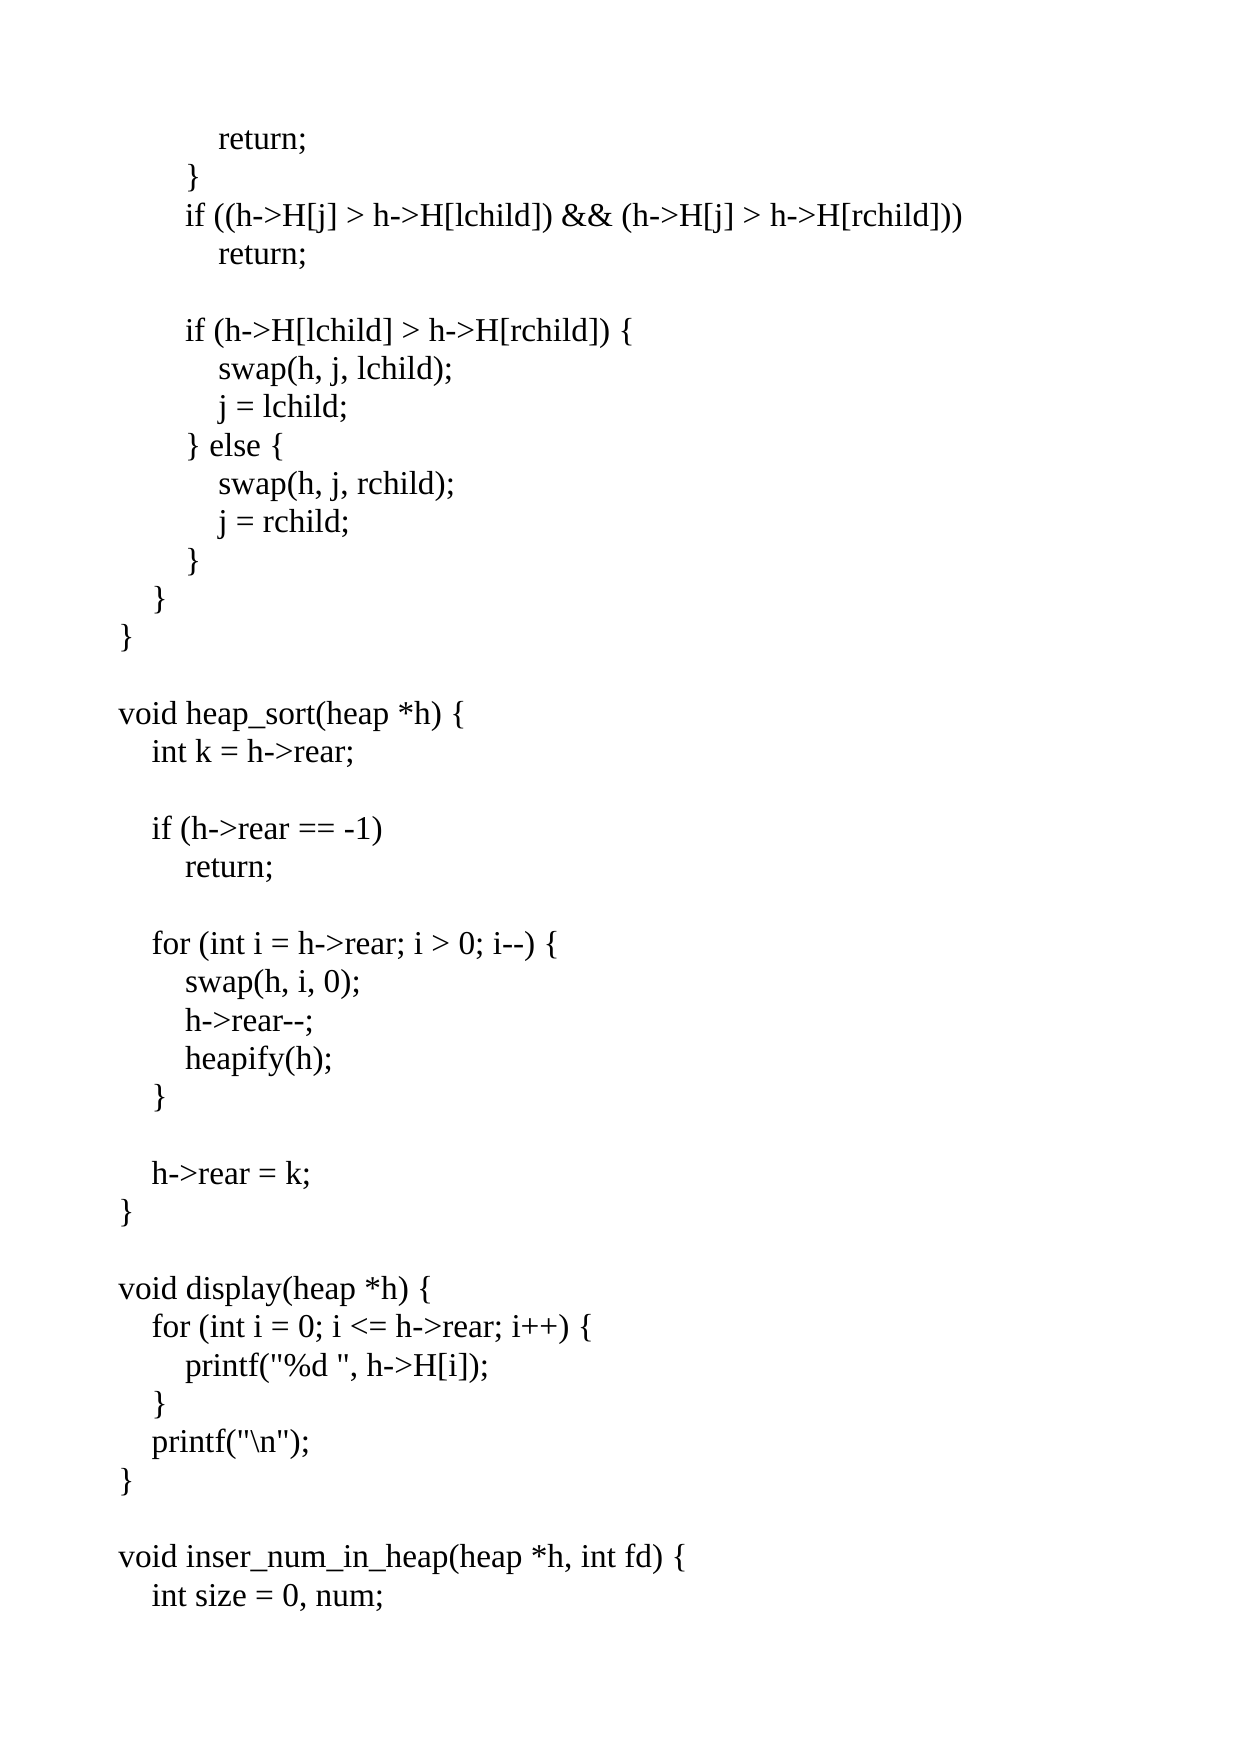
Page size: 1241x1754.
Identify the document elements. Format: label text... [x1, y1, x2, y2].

text h->rear--; [118, 1000, 1122, 1038]
text return; [118, 233, 1122, 271]
text if (h->H[lchild] > h->H[rchild]) { [118, 310, 1122, 348]
text void inser_num_in_heap(heap *h, int fd) { [118, 1536, 1122, 1575]
text for (int i = 0; i <= h->rear; i++) { [118, 1306, 1122, 1345]
text } [118, 616, 1122, 655]
text } [118, 578, 1122, 616]
text heapify(h); [118, 1038, 1122, 1076]
text printf("%d ", h->H[i]); [118, 1345, 1122, 1383]
text } else { [118, 425, 1122, 463]
text swap(h, i, 0); [118, 961, 1122, 1000]
text } [118, 156, 1122, 195]
text return; [118, 846, 1122, 885]
text h->rear = k; [118, 1153, 1122, 1191]
text j = rchild; [118, 501, 1122, 540]
text int size = 0, num; [118, 1575, 1122, 1613]
text if ((h->H[j] > h->H[lchild]) && (h->H[j] > h->H[rchild])) [118, 195, 1122, 233]
text } [118, 1383, 1122, 1421]
text printf("\n"); [118, 1421, 1122, 1460]
text swap(h, j, lchild); [118, 348, 1122, 386]
text } [118, 1076, 1122, 1115]
text } [118, 540, 1122, 578]
text void display(heap *h) { [118, 1268, 1122, 1306]
text swap(h, j, rchild); [118, 463, 1122, 501]
text void heap_sort(heap *h) { [118, 693, 1122, 731]
text } [118, 1460, 1122, 1498]
text } [118, 1191, 1122, 1230]
text int k = h->rear; [118, 731, 1122, 770]
text if (h->rear == -1) [118, 808, 1122, 846]
text j = lchild; [118, 386, 1122, 425]
text for (int i = h->rear; i > 0; i--) { [118, 923, 1122, 961]
text return; [118, 118, 1122, 156]
